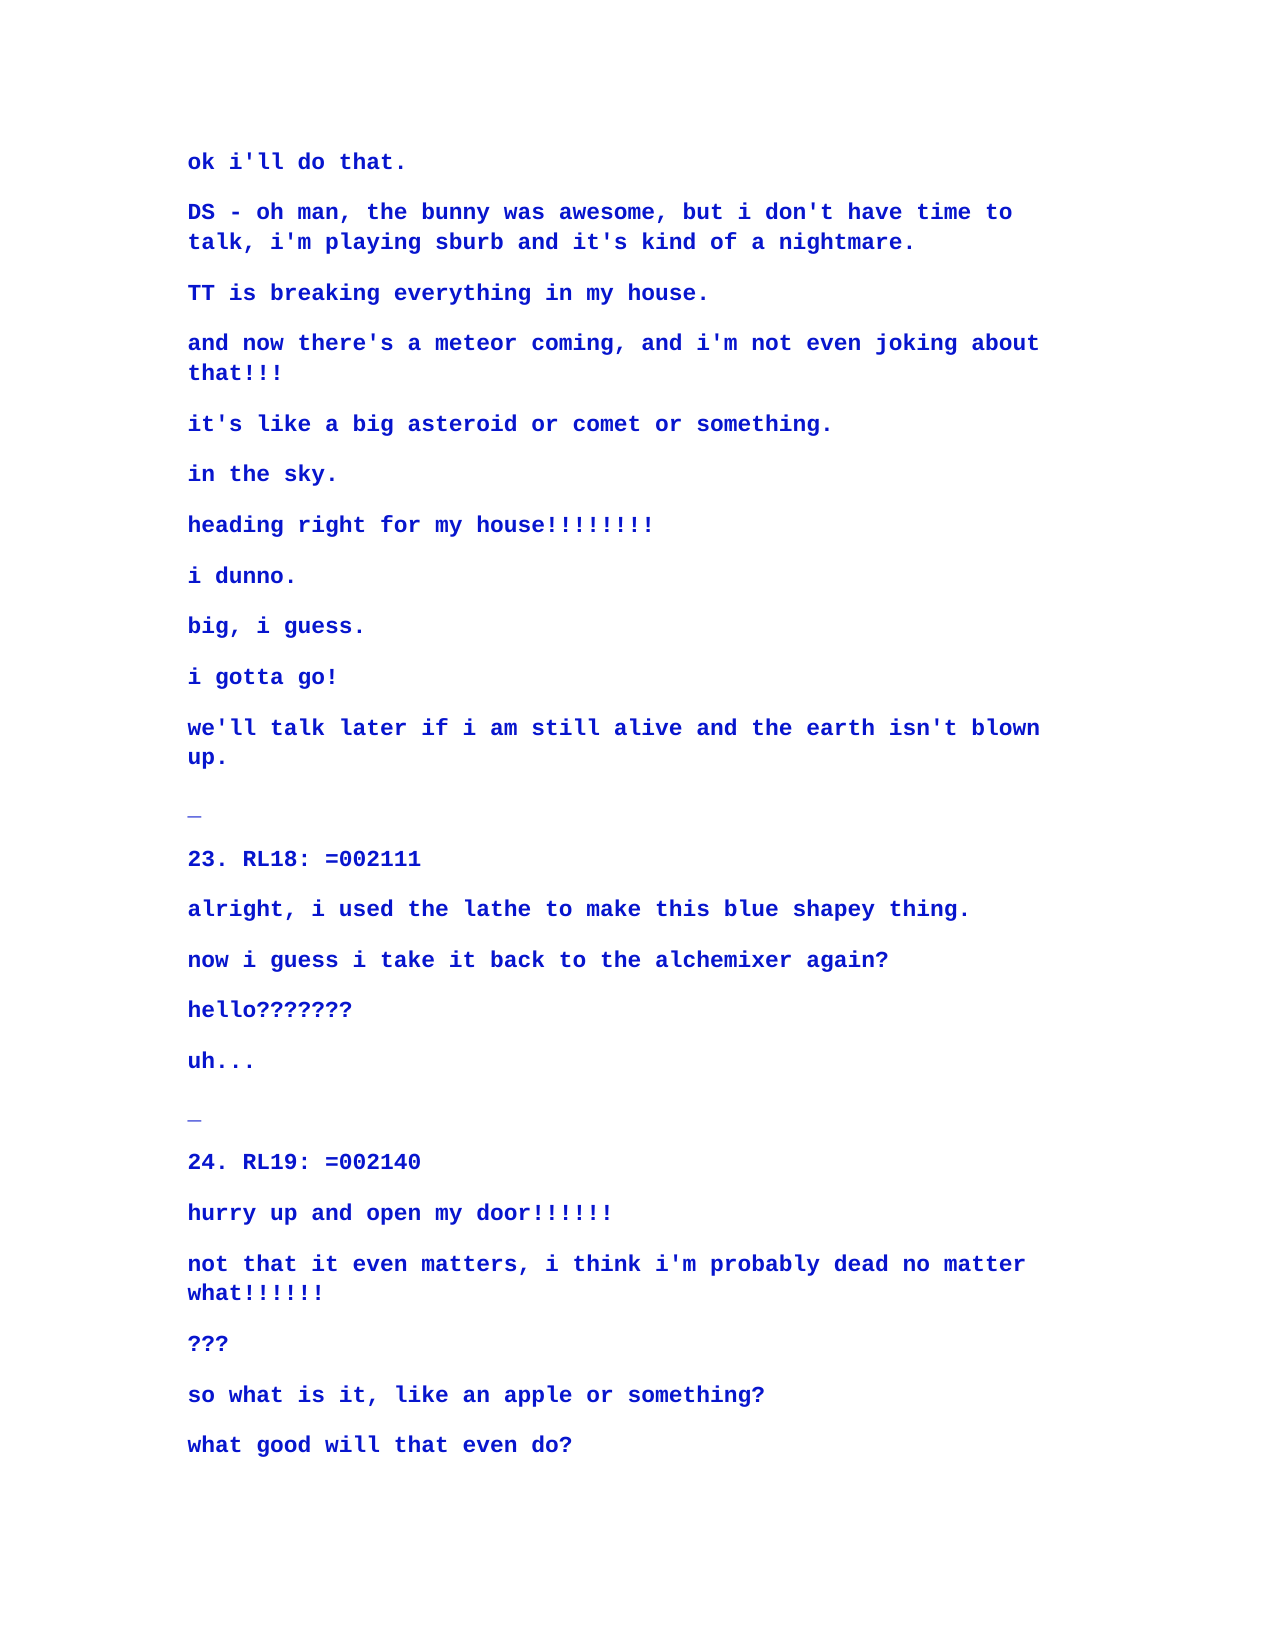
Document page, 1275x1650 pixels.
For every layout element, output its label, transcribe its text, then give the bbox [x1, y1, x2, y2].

text alright, i used the lathe to make this blue shapey thing. [187, 897, 1087, 923]
text _ [187, 796, 1087, 822]
text TT is breaking everything in my house. [187, 281, 1087, 307]
text what good will that even do? [187, 1433, 1087, 1459]
text big, i guess. [187, 614, 1087, 641]
text _ [187, 1100, 1087, 1126]
text it's like a big asteroid or comet or something. [187, 412, 1087, 438]
text now i guess i take it back to the alchemixer again? [187, 948, 1087, 974]
text 24. RL19: =002140 [187, 1151, 1087, 1177]
text hurry up and open my door!!!!!! [187, 1201, 1087, 1227]
text hello??????? [187, 999, 1087, 1025]
text uh... [187, 1049, 1087, 1075]
text i gotta go! [187, 665, 1087, 691]
text heading right for my house!!!!!!!! [187, 513, 1087, 539]
text so what is it, like an apple or something? [187, 1383, 1087, 1409]
text i dunno. [187, 564, 1087, 590]
text ok i'll do that. [187, 150, 1087, 176]
text ??? [187, 1332, 1087, 1358]
text 23. RL18: =002111 [187, 847, 1087, 873]
text in the sky. [187, 463, 1087, 489]
text DS - oh man, the bunny was awesome, but i don't have time to talk, i'm playing sburb and it's kind of a nightmare. [187, 201, 1087, 256]
text not that it even matters, i think i'm probably dead no matter what!!!!!! [187, 1252, 1087, 1308]
text and now there's a meteor coming, and i'm not even joking about that!!! [187, 332, 1087, 387]
text we'll talk later if i am still alive and the earth isn't blown up. [187, 716, 1087, 772]
